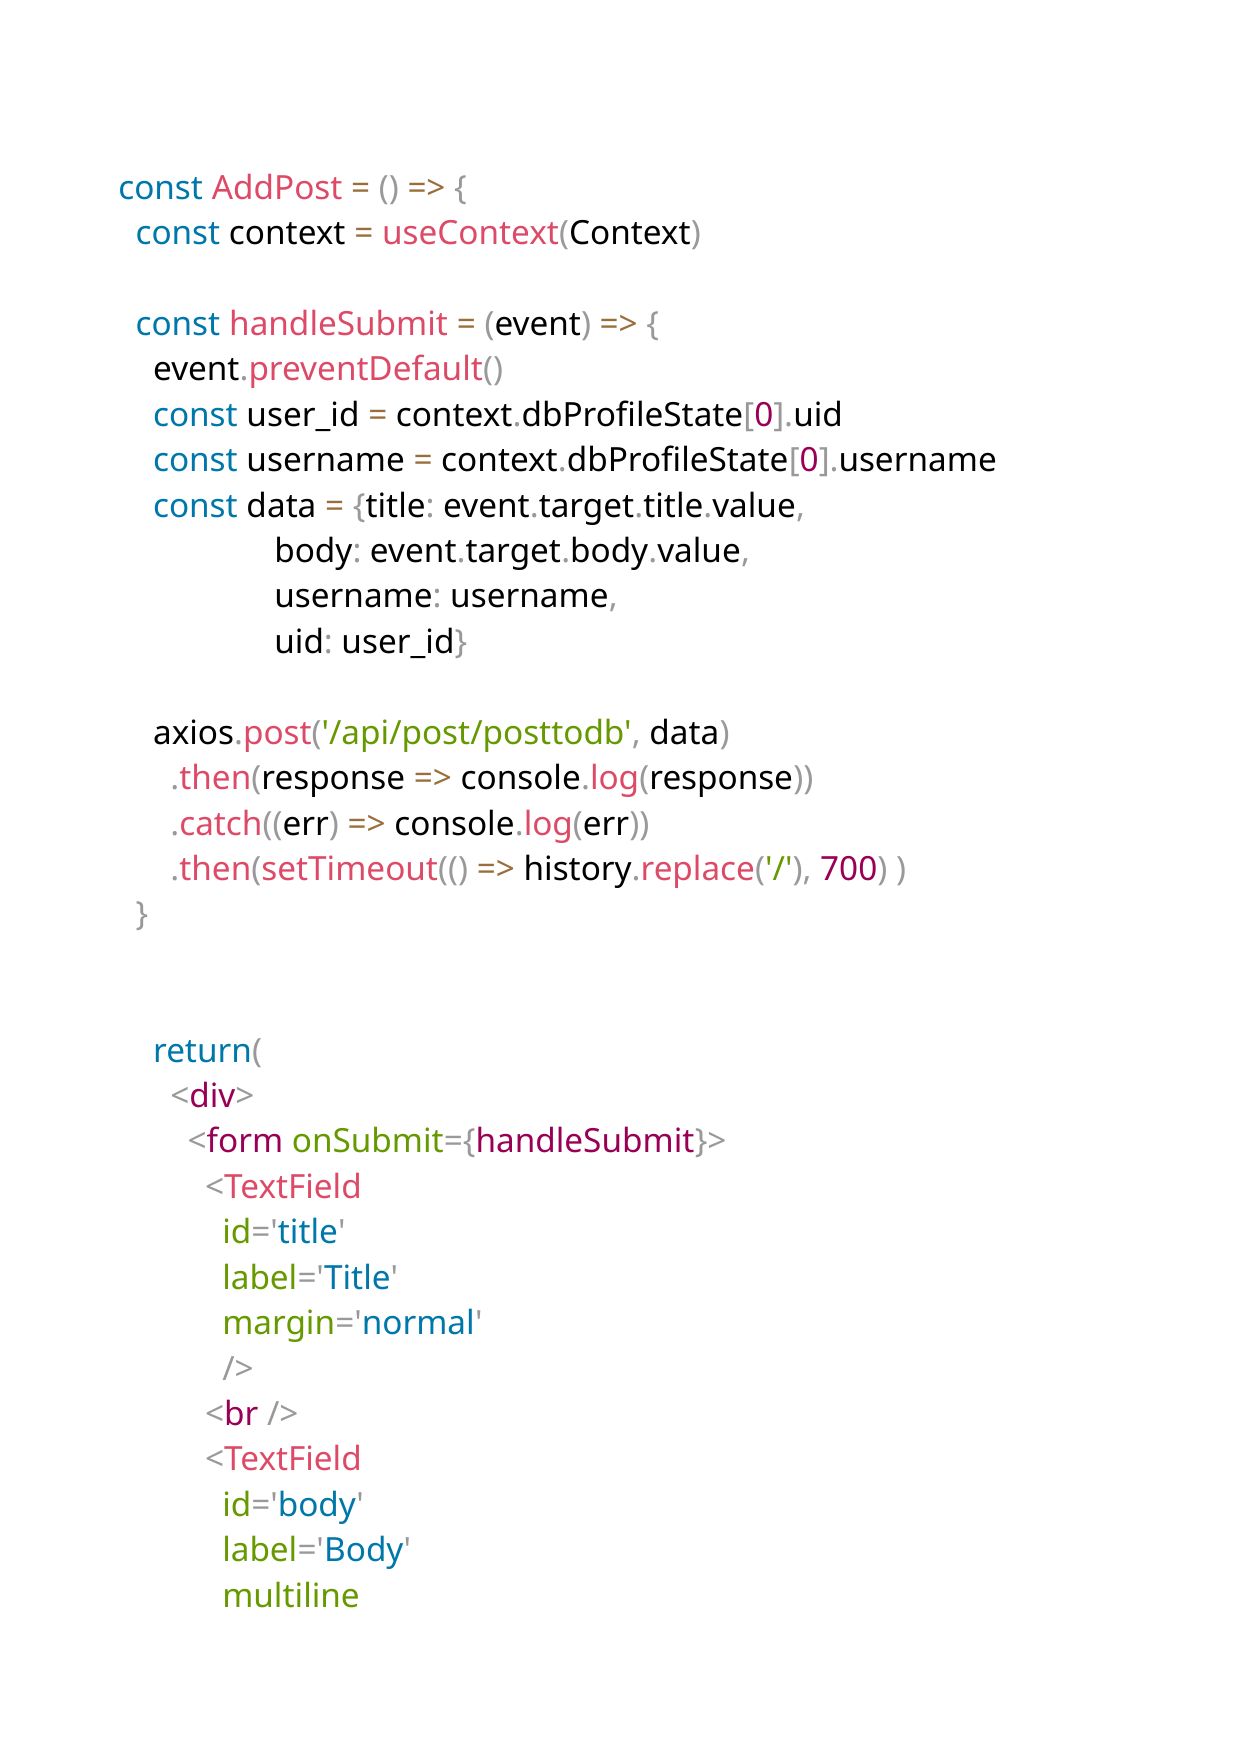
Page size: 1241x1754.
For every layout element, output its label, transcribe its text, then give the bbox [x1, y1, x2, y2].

text const user_id = context.dbProfileState[0].uid [118, 391, 1122, 436]
text const username = context.dbProfileState[0].username [118, 436, 1122, 481]
text event.preventDefault() [118, 345, 1122, 391]
text label='Title' [118, 1253, 1122, 1299]
text <form onSubmit={handleSubmit}> [118, 1117, 1122, 1163]
text const AddPost = () => { [118, 163, 1122, 209]
text body: event.target.body.value, [118, 527, 1122, 572]
text return( [118, 1026, 1122, 1072]
text id='title' [118, 1208, 1122, 1253]
text <TextField [118, 1163, 1122, 1208]
text /> [118, 1344, 1122, 1390]
text id='body' [118, 1481, 1122, 1526]
text .catch((err) => console.log(err)) [118, 799, 1122, 845]
text .then(setTimeout(() => history.replace('/'), 700) ) [118, 845, 1122, 890]
text const handleSubmit = (event) => { [118, 300, 1122, 345]
text axios.post('/api/post/posttodb', data) [118, 708, 1122, 754]
text label='Body' [118, 1526, 1122, 1571]
text } [118, 890, 1122, 936]
text uid: user_id} [118, 618, 1122, 663]
text const context = useContext(Context) [118, 209, 1122, 254]
text username: username, [118, 572, 1122, 618]
text multiline [118, 1571, 1122, 1617]
text <br /> [118, 1390, 1122, 1435]
text const data = {title: event.target.title.value, [118, 481, 1122, 527]
text margin='normal' [118, 1299, 1122, 1344]
text <div> [118, 1072, 1122, 1117]
text .then(response => console.log(response)) [118, 754, 1122, 799]
text <TextField [118, 1435, 1122, 1481]
